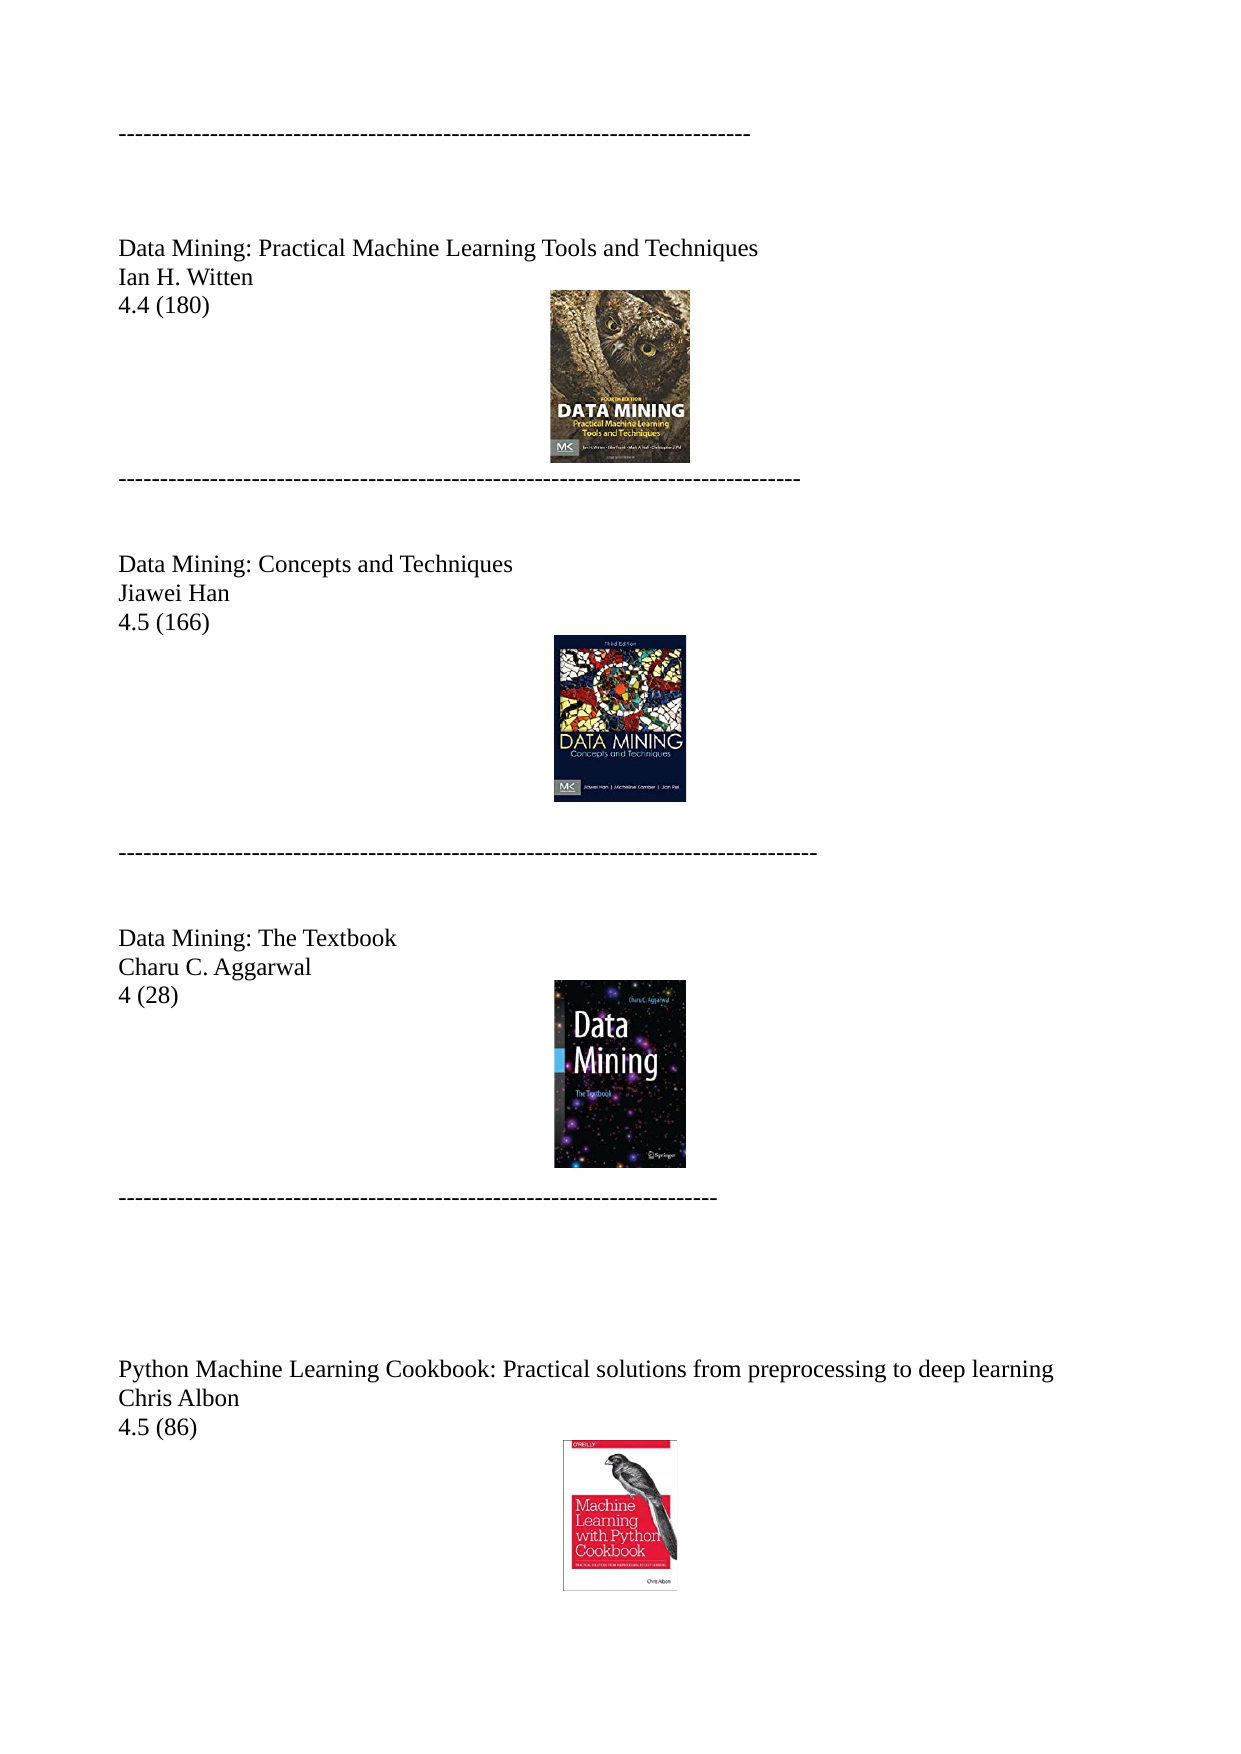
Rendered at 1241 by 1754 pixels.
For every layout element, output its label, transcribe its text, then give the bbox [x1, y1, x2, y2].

text ---------------------------------------------------------------------------------- [118, 463, 1122, 492]
text 4.5 (86) [118, 1412, 1122, 1441]
text [686, 981, 1122, 1009]
text 4 (28) [118, 981, 554, 1009]
text Data Mining: Practical Machine Learning Tools and Techniques [118, 233, 1122, 262]
text ------------------------------------------------------------------------ [118, 1182, 1122, 1211]
text Jiawei Han [118, 578, 1122, 607]
text Ian H. Witten [118, 262, 1122, 291]
text ------------------------------------------------------------------------------------ [118, 837, 1122, 866]
text Python Machine Learning Cookbook: Practical solutions from preprocessing to deep learning [118, 1354, 1122, 1383]
text Charu C. Aggarwal [118, 952, 1122, 981]
text Data Mining: The Textbook [118, 923, 1122, 952]
text Data Mining: Concepts and Techniques [118, 549, 1122, 578]
text 4.5 (166) [118, 607, 1122, 636]
text [690, 291, 1122, 319]
text ---------------------------------------------------------------------------- [118, 118, 1122, 147]
text 4.4 (180) [118, 291, 550, 319]
text Chris Albon [118, 1383, 1122, 1412]
